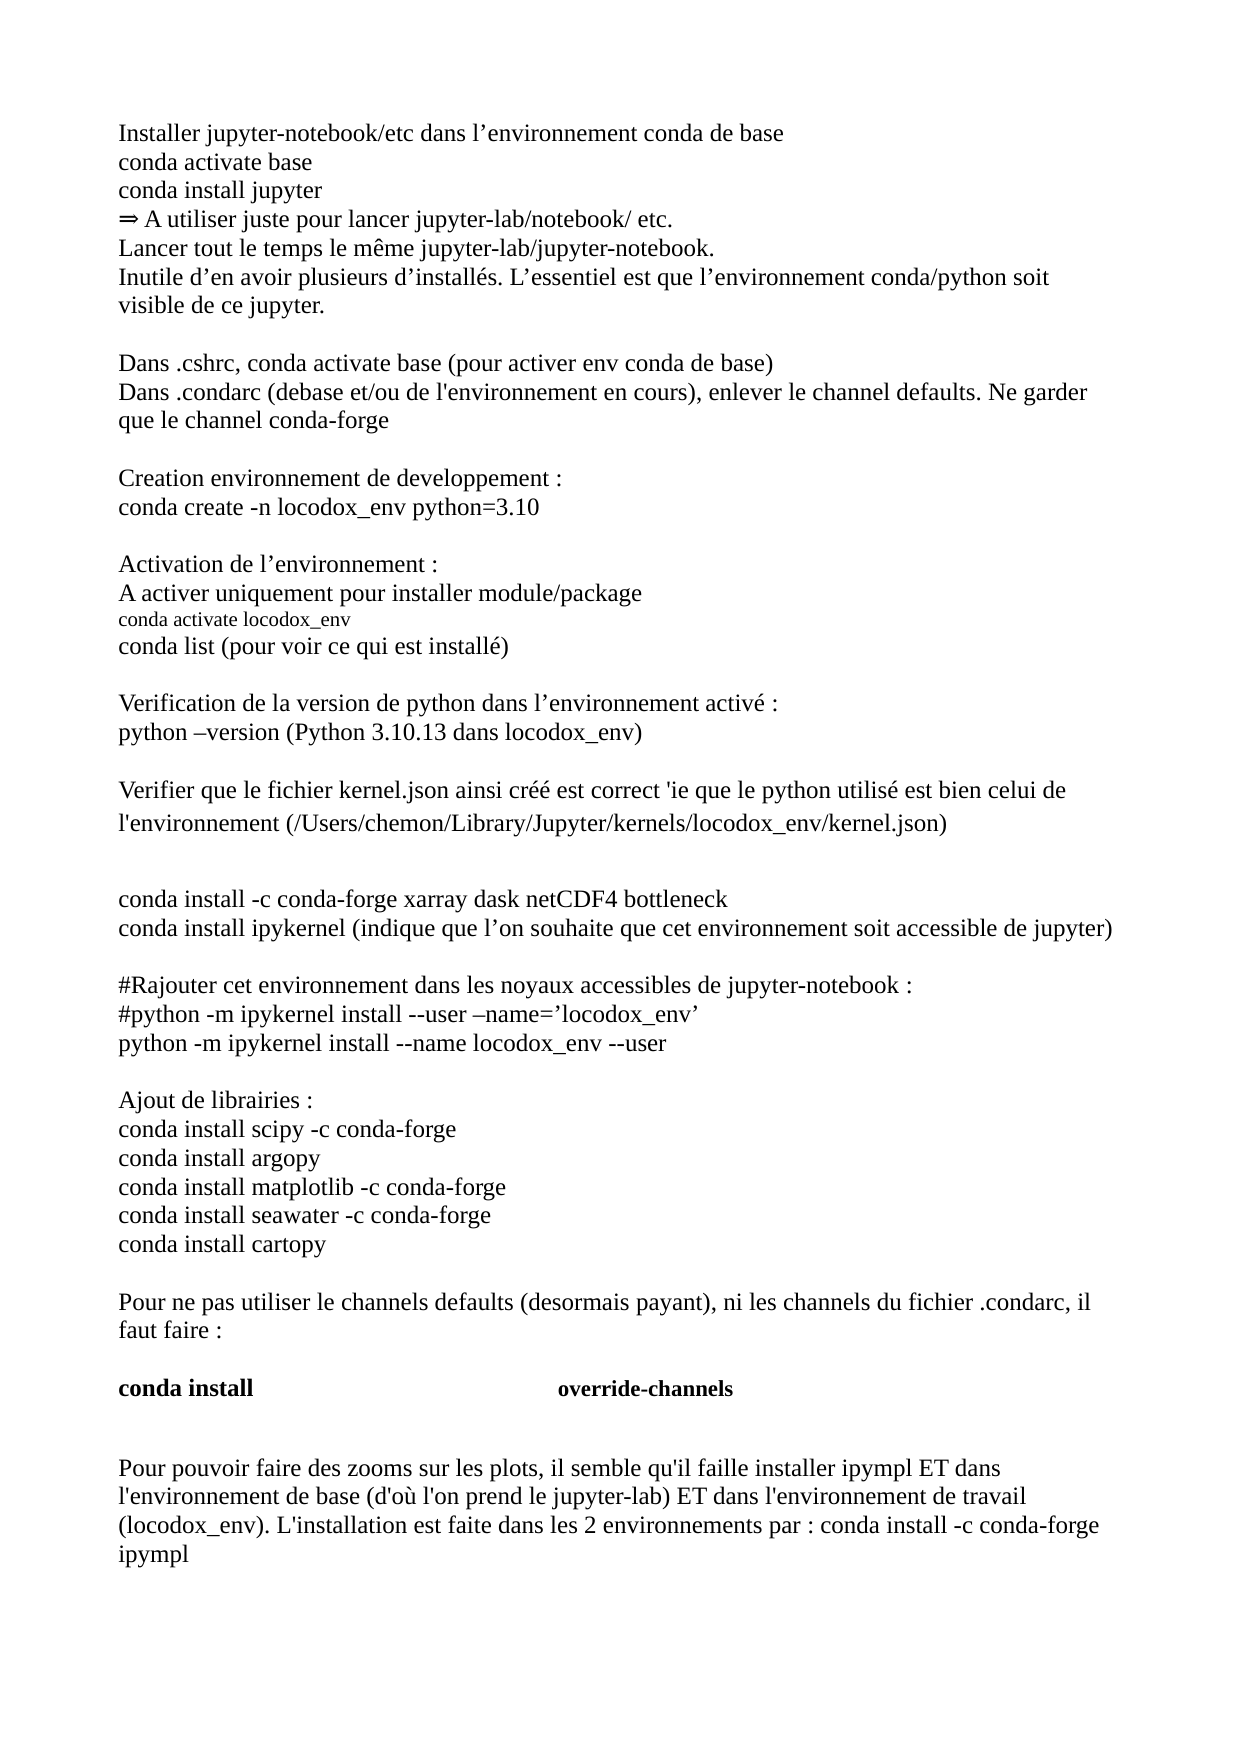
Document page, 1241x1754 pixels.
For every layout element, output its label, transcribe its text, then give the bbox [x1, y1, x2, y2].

text conda create -n locodox_env python=3.10 [118, 492, 1122, 521]
text Dans .condarc (debase et/ou de l'environnement en cours), enlever le channel defaults. Ne garder que le channel conda-forge [118, 377, 1122, 434]
text Activation de l’environnement : A activer uniquement pour installer module/package [118, 549, 1122, 607]
text conda list (pour voir ce qui est installé) [118, 631, 1122, 660]
text conda install argopy -c conda-forge [118, 1143, 1122, 1172]
text conda activate base conda install jupyter [118, 147, 1122, 204]
text conda install matplotlib -c conda-forge –-override-channels [118, 1373, 1122, 1402]
text Ajout de librairies : conda install scipy -c conda-forge [118, 1085, 1122, 1143]
text ⇒ A utiliser juste pour lancer jupyter-lab/notebook/ etc. Lancer tout le temps le même jupyter-lab/jupyter-notebook. Inutile d’en avoir plusieurs d’installés. L’essentiel est que l’environnement conda/python soit visible de ce jupyter. [118, 204, 1122, 319]
text conda install ipykernel (indique que l’on souhaite que cet environnement soit accessible de jupyter) [118, 913, 1122, 942]
text Verifier que le fichier kernel.json ainsi créé est correct 'ie que le python utilisé est bien celui de l'environnement (/Users/chemon/Library/Jupyter/kernels/locodox_env/kernel.json) [118, 775, 1122, 836]
text conda install -c conda-forge xarray dask netCDF4 bottleneck [118, 884, 1122, 913]
text conda install seawater -c conda-forge [118, 1200, 1122, 1229]
text Creation environnement de developpement : [118, 463, 1122, 492]
text Installer jupyter-notebook/etc dans l’environnement conda de base [118, 118, 1122, 147]
text #Rajouter cet environnement dans les noyaux accessibles de jupyter-notebook : [118, 970, 1122, 999]
text python -m ipykernel install --name locodox_env --user [118, 1028, 1122, 1057]
text #python -m ipykernel install --user –name=’locodox_env’ [118, 999, 1122, 1028]
text Pour ne pas utiliser le channels defaults (desormais payant), ni les channels du fichier .condarc, il faut faire : [118, 1287, 1122, 1344]
text Pour pouvoir faire des zooms sur les plots, il semble qu'il faille installer ipympl ET dans l'environnement de base (d'où l'on prend le jupyter-lab) ET dans l'environnement de travail (locodox_env). L'installation est faite dans les 2 environnements par : conda install -c conda-forge ipympl [118, 1453, 1122, 1596]
text Dans .cshrc, conda activate base (pour activer env conda de base) [118, 348, 1122, 377]
text conda install cartopy -c conda-forge [118, 1229, 1122, 1258]
text conda install matplotlib -c conda-forge [118, 1172, 1122, 1200]
text conda activate locodox_env [118, 607, 1122, 631]
text Verification de la version de python dans l’environnement activé : python –version (Python 3.10.13 dans locodox_env) [118, 688, 1122, 746]
